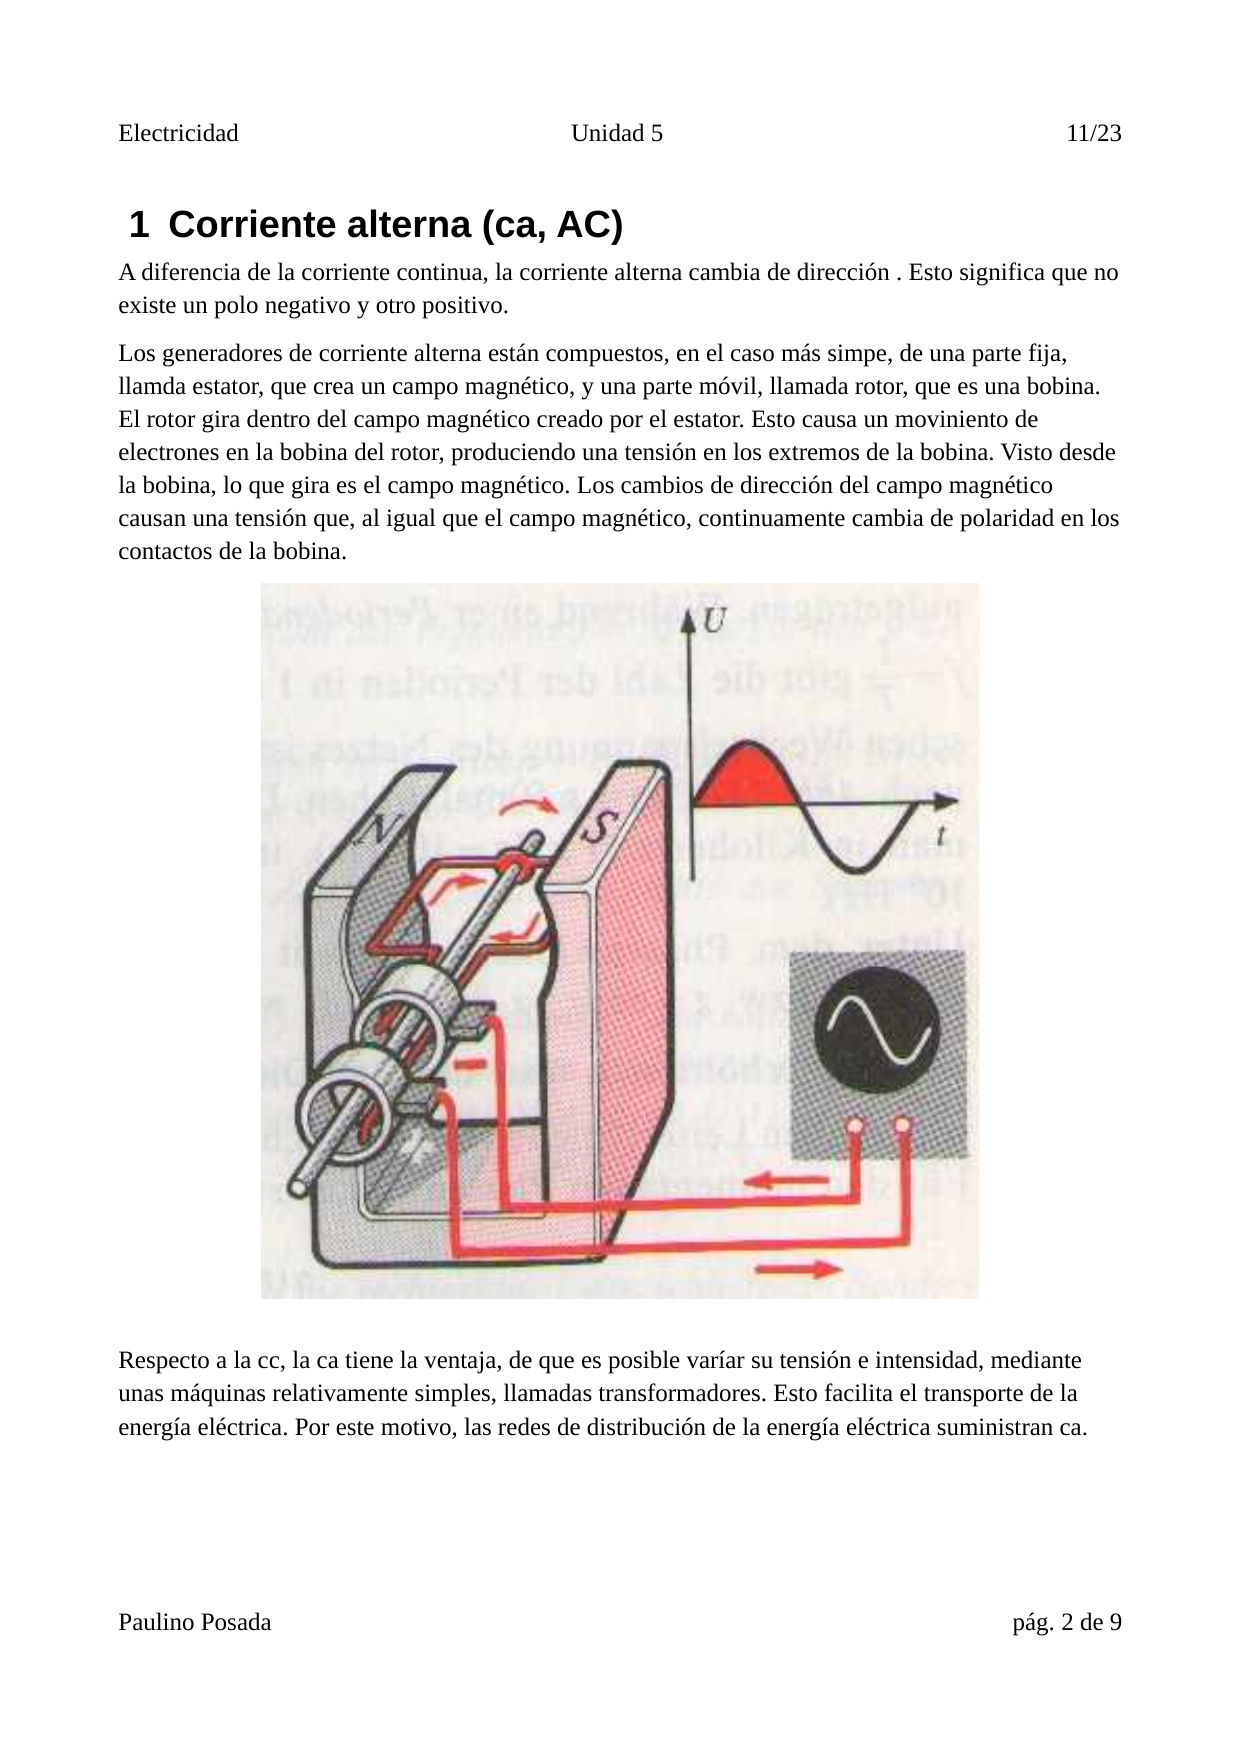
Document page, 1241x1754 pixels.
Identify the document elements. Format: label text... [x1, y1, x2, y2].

text Los generadores de corriente alterna están compuestos, en el caso más simpe, de una parte fija, llamda estator, que crea un campo magnético, y una parte móvil, llamada rotor, que es una bobina. El rotor gira dentro del campo magnético creado por el estator. Esto causa un moviniento de electrones en la bobina del rotor, produciendo una tensión en los extremos de la bobina. Visto desde la bobina, lo que gira es el campo magnético. Los cambios de dirección del campo magnético causan una tensión que, al igual que el campo magnético, continuamente cambia de polaridad en los contactos de la bobina. [118, 338, 1122, 565]
text Respecto a la cc, la ca tiene la ventaja, de que es posible varíar su tensión e intensidad, mediante unas máquinas relativamente simples, llamadas transformadores. Esto facilita el transporte de la energía eléctrica. Por este motivo, las redes de distribución de la energía eléctrica suministran ca. [118, 1346, 1122, 1440]
subtitle Corriente alterna (ca, AC) [118, 201, 1122, 245]
text A diferencia de la corriente continua, la corriente alterna cambia de dirección . Esto significa que no existe un polo negativo y otro positivo. [118, 257, 1122, 319]
picture [260, 583, 980, 1299]
